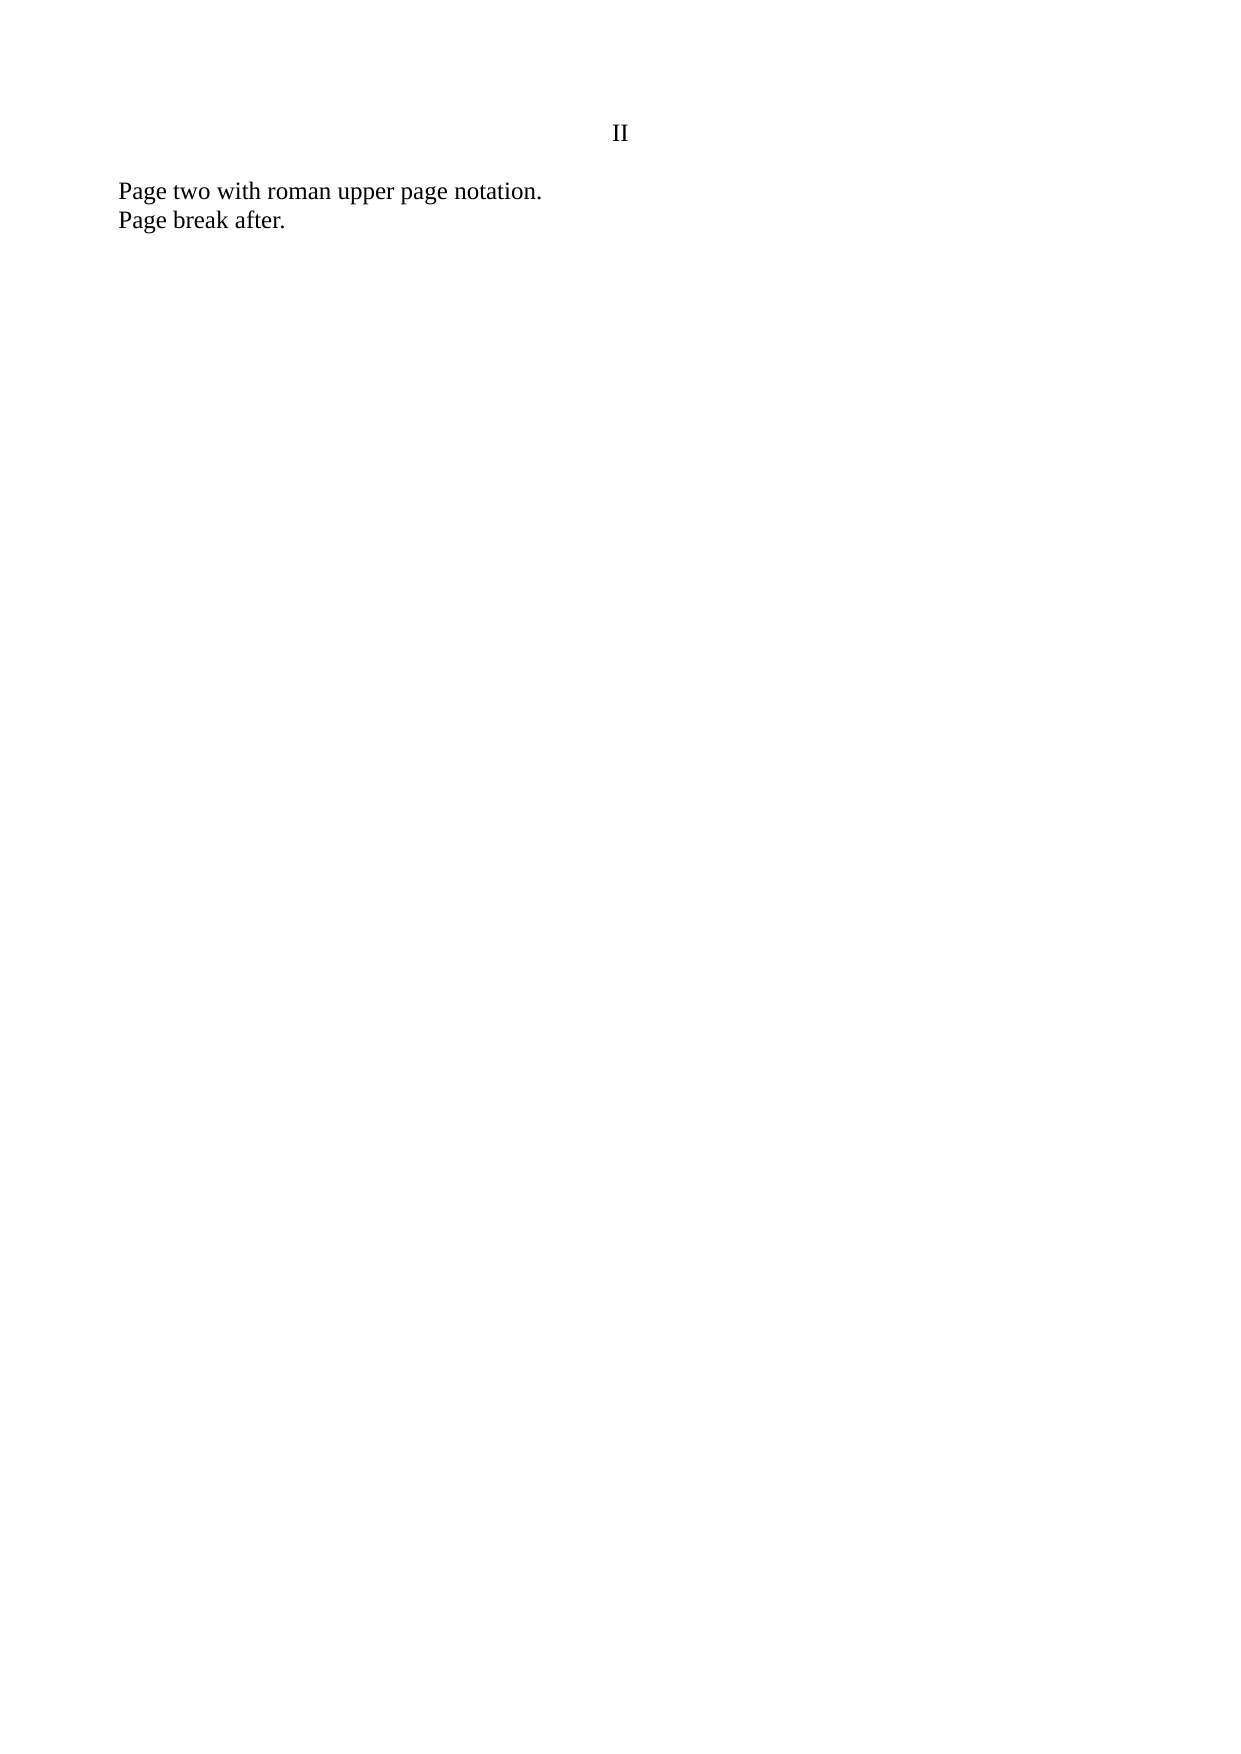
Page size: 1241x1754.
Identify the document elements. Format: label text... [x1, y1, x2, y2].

text Page break after. [118, 205, 1122, 234]
text Page two with roman upper page notation. [118, 176, 1122, 205]
